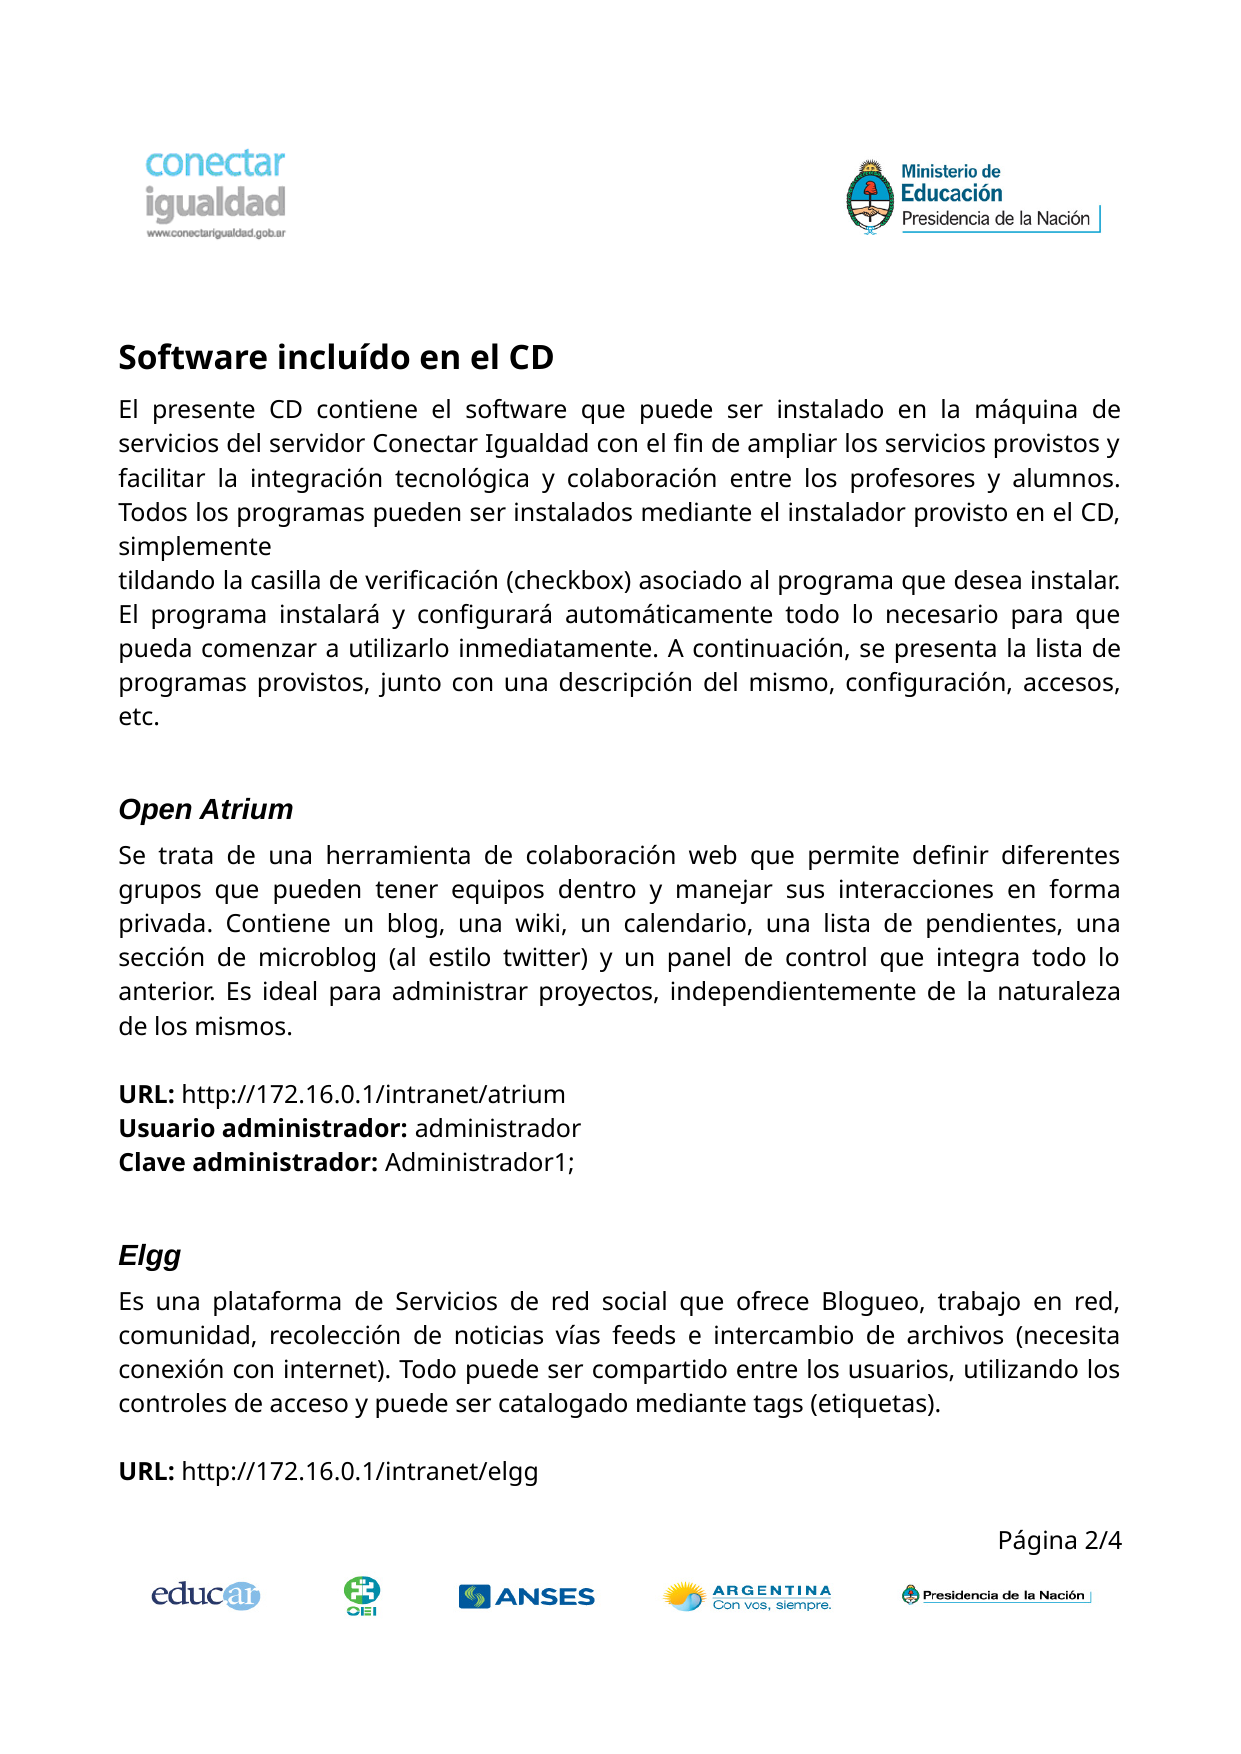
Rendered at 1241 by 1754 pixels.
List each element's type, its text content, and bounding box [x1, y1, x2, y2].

text Se trata de una herramienta de colaboración web que permite definir diferentes grupos que pueden tener equipos dentro y manejar sus interacciones en forma privada. Contiene un blog, una wiki, un calendario, una lista de pendientes, una sección de microblog (al estilo twitter) y un panel de control que integra todo lo anterior. Es ideal para administrar proyectos, independientemente de la naturaleza de los mismos. [118, 838, 1122, 1042]
subtitle Open Atrium [118, 792, 1122, 825]
text Usuario administrador: administrador [118, 1110, 1122, 1144]
subtitle Elgg [118, 1237, 1122, 1271]
text tildando la casilla de verificación (checkbox) asociado al programa que desea instalar. El programa instalará y configurará automáticamente todo lo necesario para que pueda comenzar a utilizarlo inmediatamente. A continuación, se presenta la lista de programas provistos, junto con una descripción del mismo, configuración, accesos, etc. [118, 562, 1122, 733]
text URL: http://172.16.0.1/intranet/elgg [118, 1454, 1122, 1488]
text Clave administrador: Administrador1; [118, 1144, 1122, 1178]
picture [134, 127, 308, 271]
picture [843, 156, 1103, 235]
text El presente CD contiene el software que puede ser instalado en la máquina de servicios del servidor Conectar Igualdad con el fin de ampliar los servicios provistos y facilitar la integración tecnológica y colaboración entre los profesores y alumnos. Todos los programas pueden ser instalados mediante el instalador provisto en el CD, simplemente [118, 392, 1122, 562]
subtitle Software incluído en el CD [118, 334, 1122, 379]
text URL: http://172.16.0.1/intranet/atrium [118, 1076, 1122, 1110]
picture [134, 1565, 1106, 1627]
text Es una plataforma de Servicios de red social que ofrece Blogueo, trabajo en red, comunidad, recolección de noticias vías feeds e intercambio de archivos (necesita conexión con internet). Todo puede ser compartido entre los usuarios, utilizando los controles de acceso y puede ser catalogado mediante tags (etiquetas). [118, 1283, 1122, 1420]
